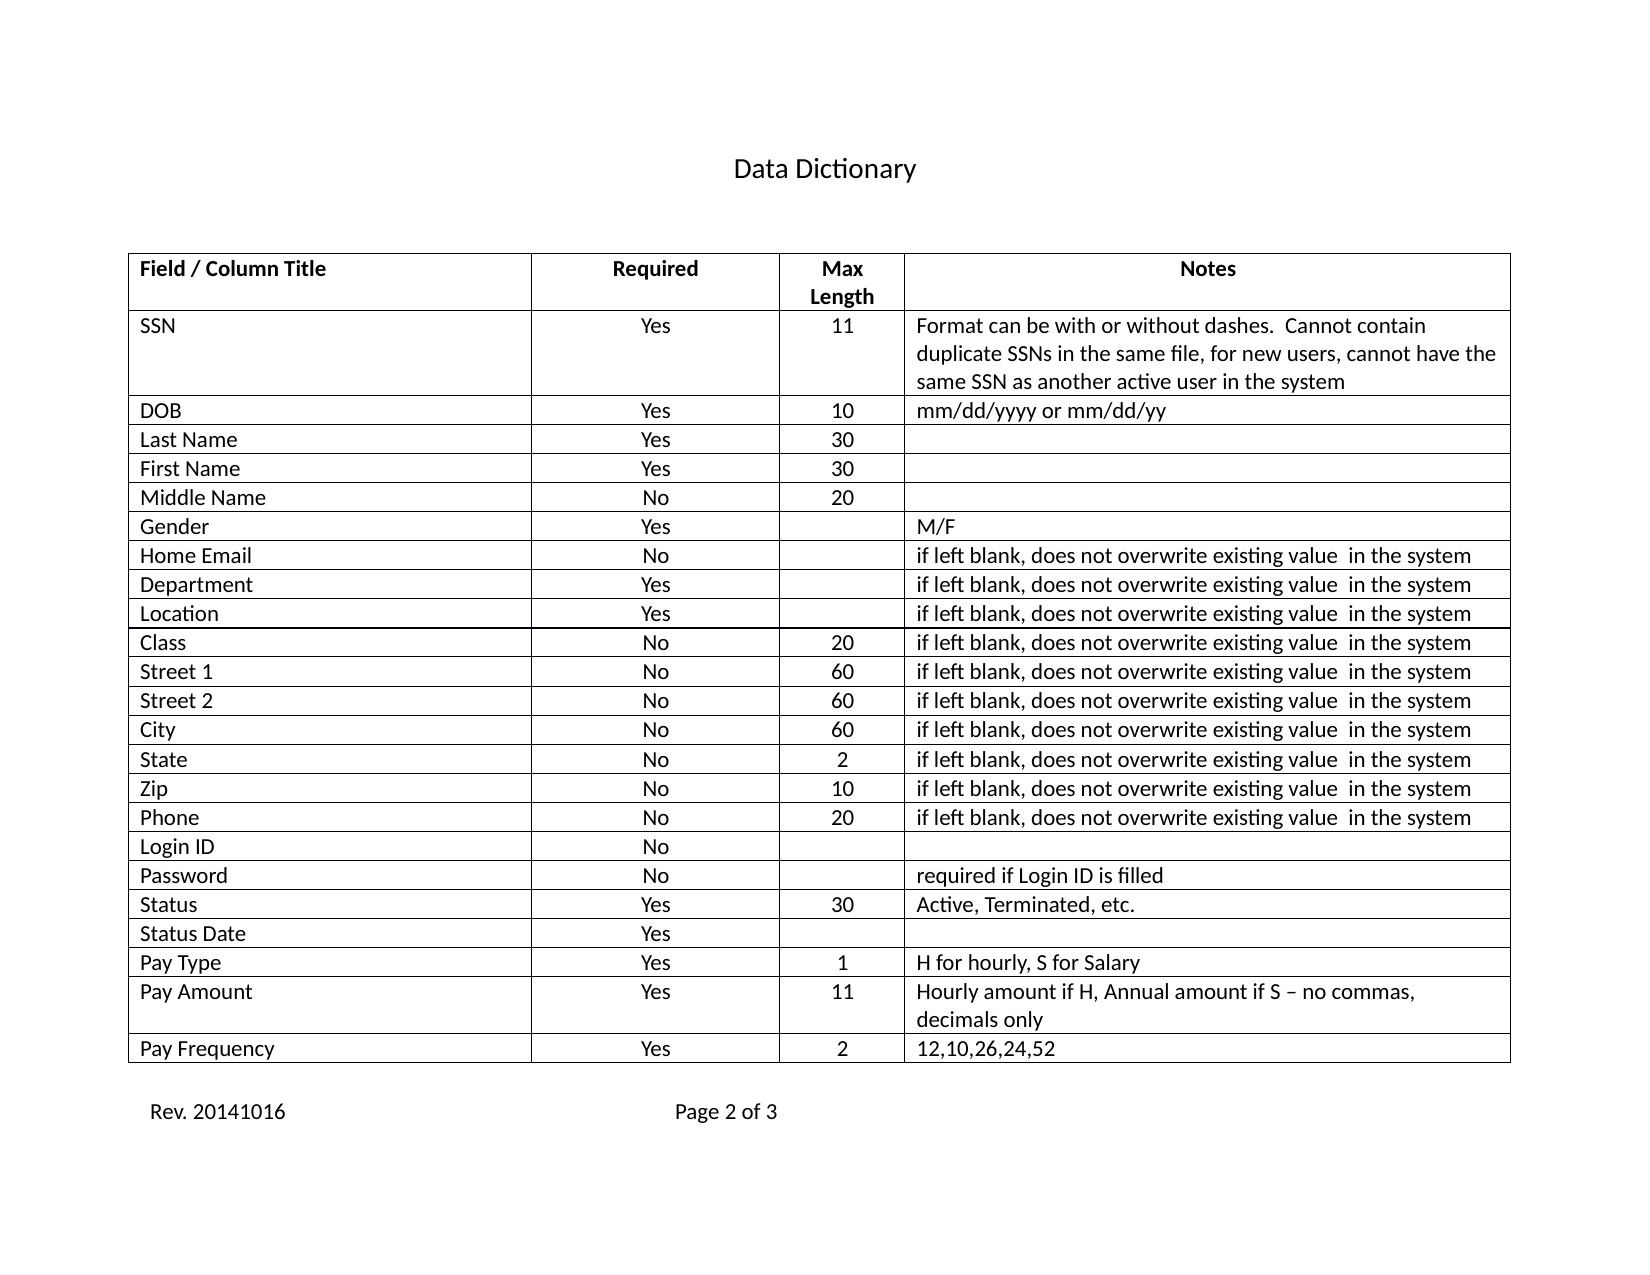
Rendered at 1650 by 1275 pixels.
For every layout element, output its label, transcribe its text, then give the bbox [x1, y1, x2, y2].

table_cell if left blank, does not overwrite existing value in the system [905, 687, 1510, 714]
table_cell Last Name [129, 425, 531, 453]
table_cell No [532, 483, 779, 511]
table_cell [780, 512, 904, 540]
table_cell if left blank, does not overwrite existing value in the system [905, 803, 1510, 831]
table_cell 30 [780, 454, 904, 482]
table_cell 1 [780, 948, 904, 976]
table_cell No [532, 803, 779, 831]
table_cell Yes [532, 919, 779, 947]
table_cell Yes [532, 890, 779, 918]
table_cell 30 [780, 890, 904, 918]
table_cell 30 [780, 425, 904, 453]
table_cell [780, 599, 904, 627]
table_cell mm/dd/yyyy or mm/dd/yy [905, 396, 1510, 424]
table_cell if left blank, does not overwrite existing value in the system [905, 745, 1510, 773]
table_cell [780, 570, 904, 598]
table_cell if left blank, does not overwrite existing value in the system [905, 570, 1510, 598]
table_cell if left blank, does not overwrite existing value in the system [905, 541, 1510, 569]
table_cell Yes [532, 977, 779, 1033]
table_cell [905, 483, 1510, 511]
table_cell Street 1 [129, 657, 531, 686]
table_cell Gender [129, 512, 531, 540]
table_cell if left blank, does not overwrite existing value in the system [905, 599, 1510, 627]
table_cell Yes [532, 948, 779, 976]
table_header Field / Column Title [129, 254, 531, 310]
table_cell No [532, 861, 779, 889]
table_cell Department [129, 570, 531, 598]
table_cell 12,10,26,24,52 [905, 1034, 1510, 1062]
table_cell Yes [532, 425, 779, 453]
table_cell Yes [532, 454, 779, 482]
table_cell H for hourly, S for Salary [905, 948, 1510, 976]
table_cell M/F [905, 512, 1510, 540]
table_header Max Length [780, 254, 904, 310]
table_cell City [129, 716, 531, 744]
table_cell [780, 919, 904, 947]
table_cell SSN [129, 311, 531, 395]
table_cell 2 [780, 745, 904, 773]
table_cell 11 [780, 977, 904, 1033]
table_cell Yes [532, 1034, 779, 1062]
table_header Notes [905, 254, 1510, 310]
table_cell No [532, 629, 779, 656]
table_cell Zip [129, 774, 531, 802]
table_cell Status Date [129, 919, 531, 947]
table_cell Status [129, 890, 531, 918]
table_cell No [532, 716, 779, 744]
table_cell required if Login ID is filled [905, 861, 1510, 889]
table_cell No [532, 541, 779, 569]
table_cell Yes [532, 396, 779, 424]
table_cell if left blank, does not overwrite existing value in the system [905, 657, 1510, 686]
table_cell Pay Amount [129, 977, 531, 1033]
table_cell [905, 832, 1510, 860]
table_cell DOB [129, 396, 531, 424]
table_cell Street 2 [129, 687, 531, 714]
table_cell No [532, 687, 779, 714]
table_cell Yes [532, 311, 779, 395]
table_cell 60 [780, 687, 904, 714]
table_cell Active, Terminated, etc. [905, 890, 1510, 918]
table_cell if left blank, does not overwrite existing value in the system [905, 774, 1510, 802]
table_cell 20 [780, 803, 904, 831]
table_cell Hourly amount if H, Annual amount if S – no commas, decimals only [905, 977, 1510, 1033]
table_cell 10 [780, 396, 904, 424]
table_cell [905, 425, 1510, 453]
table_cell Yes [532, 512, 779, 540]
table_header Required [532, 254, 779, 310]
table_cell 10 [780, 774, 904, 802]
table_cell 2 [780, 1034, 904, 1062]
list Data Dictionary [150, 150, 1500, 186]
table_cell 60 [780, 716, 904, 744]
table_cell 20 [780, 483, 904, 511]
table_cell [780, 832, 904, 860]
table_cell [780, 541, 904, 569]
table_cell if left blank, does not overwrite existing value in the system [905, 629, 1510, 656]
table_cell Pay Frequency [129, 1034, 531, 1062]
table_cell [780, 861, 904, 889]
table_cell Yes [532, 599, 779, 627]
table_cell 11 [780, 311, 904, 395]
table_cell [905, 919, 1510, 947]
table_cell Login ID [129, 832, 531, 860]
table_cell if left blank, does not overwrite existing value in the system [905, 716, 1510, 744]
table_cell State [129, 745, 531, 773]
table_cell No [532, 745, 779, 773]
table_cell Phone [129, 803, 531, 831]
table_cell Password [129, 861, 531, 889]
table_cell Format can be with or without dashes. Cannot contain duplicate SSNs in the same file, for new users, cannot have the same SSN as another active user in the system [905, 311, 1510, 395]
table_cell Middle Name [129, 483, 531, 511]
table_cell No [532, 832, 779, 860]
table_cell 60 [780, 657, 904, 686]
table_cell 20 [780, 629, 904, 656]
table_cell First Name [129, 454, 531, 482]
table_cell Class [129, 629, 531, 656]
table_cell Location [129, 599, 531, 627]
table_cell No [532, 657, 779, 686]
table_cell Home Email [129, 541, 531, 569]
table_cell Pay Type [129, 948, 531, 976]
table_cell Yes [532, 570, 779, 598]
table_cell [905, 454, 1510, 482]
table_cell No [532, 774, 779, 802]
